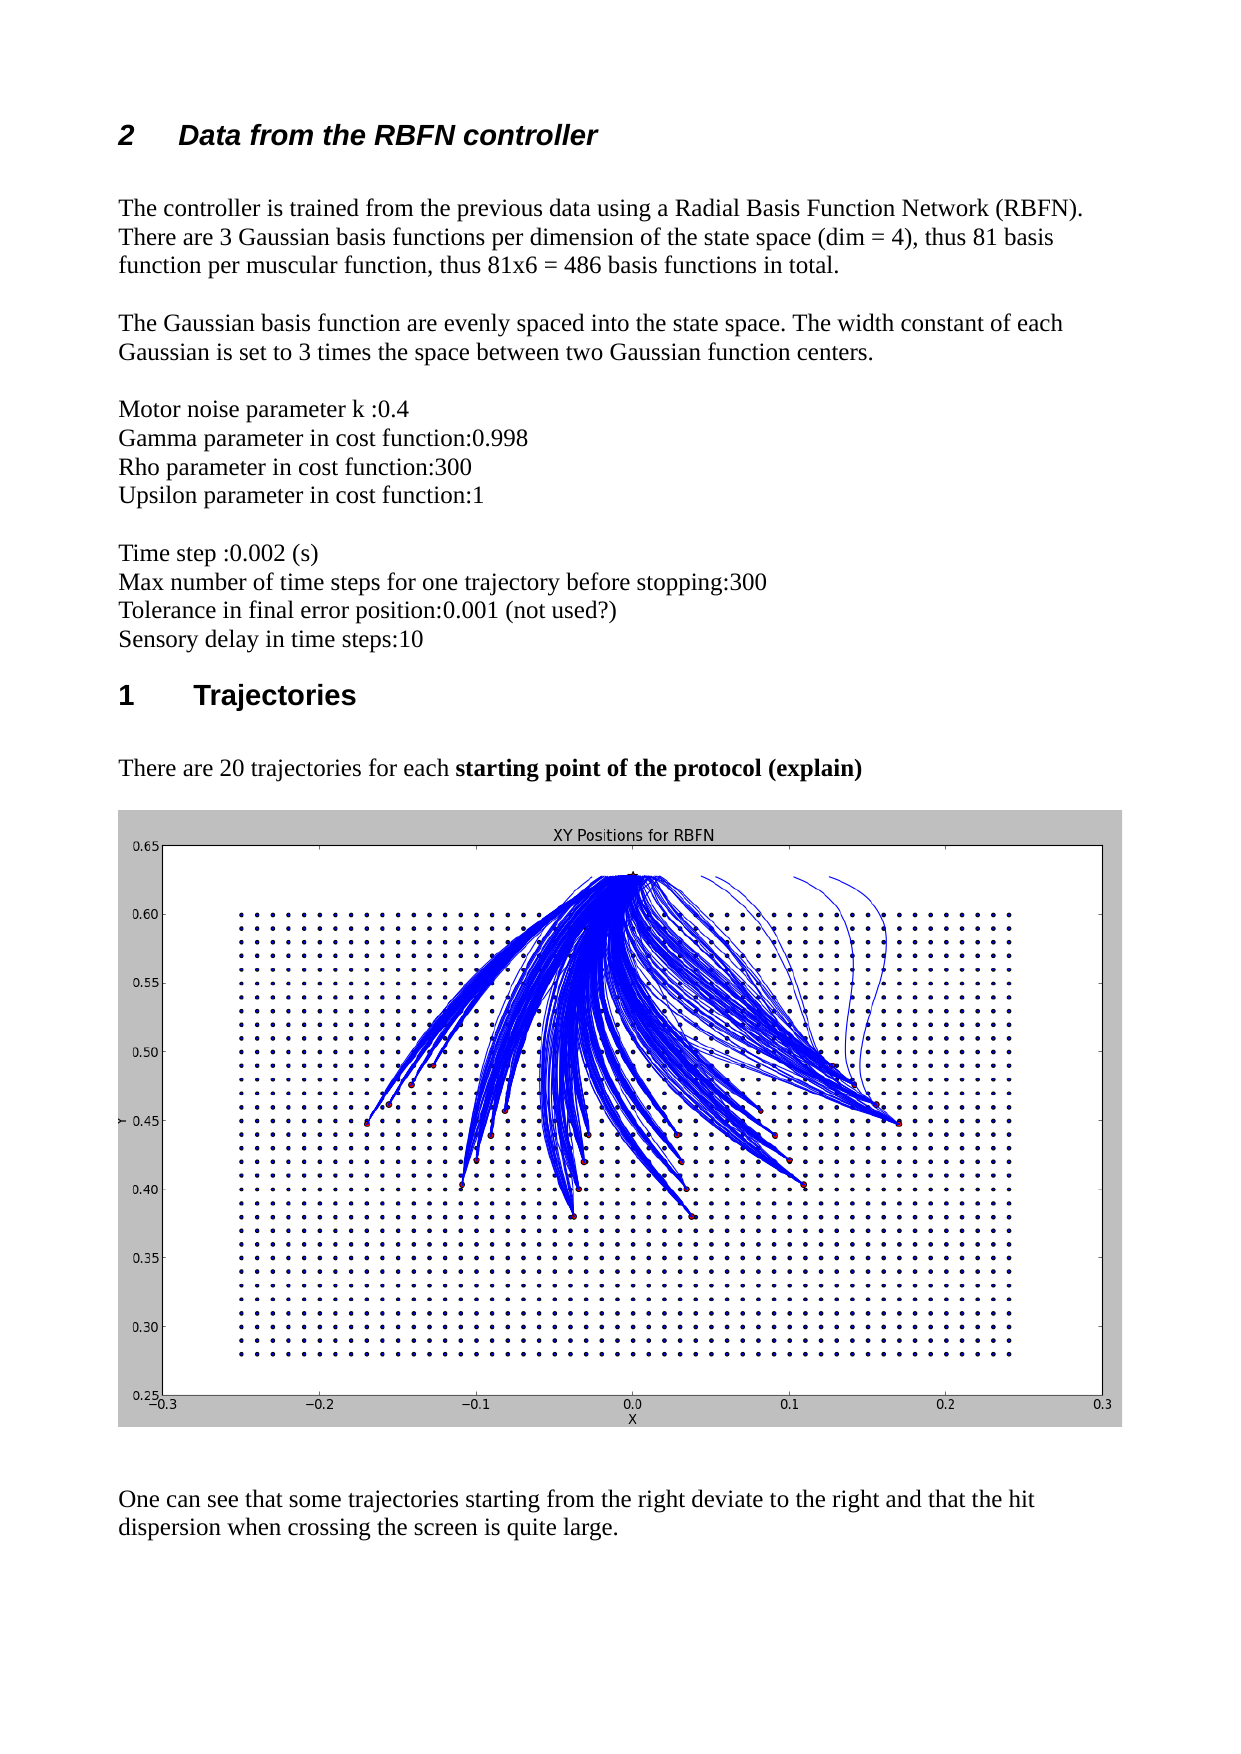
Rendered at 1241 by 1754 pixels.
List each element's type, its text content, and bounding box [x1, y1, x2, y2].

subtitle Data from the RBFN controller [118, 118, 1122, 152]
picture [118, 810, 1123, 1427]
text Gamma parameter in cost function:0.998 [118, 423, 1122, 452]
text One can see that some trajectories starting from the right deviate to the right and that the hit dispersion when crossing the screen is quite large. [118, 1484, 1122, 1541]
text Tolerance in final error position:0.001 (not used?) [118, 595, 1122, 624]
text Max number of time steps for one trajectory before stopping:300 [118, 567, 1122, 595]
text Sensory delay in time steps:10 [118, 624, 1122, 653]
subtitle Trajectories [118, 678, 1122, 711]
text There are 3 Gaussian basis functions per dimension of the state space (dim = 4), thus 81 basis function per muscular function, thus 81x6 = 486 basis functions in total. [118, 222, 1122, 279]
text Rho parameter in cost function:300 [118, 452, 1122, 480]
text The controller is trained from the previous data using a Radial Basis Function Network (RBFN). [118, 193, 1122, 222]
text Upsilon parameter in cost function:1 [118, 480, 1122, 509]
text Motor noise parameter k :0.4 [118, 394, 1122, 423]
text Time step :0.002 (s) [118, 538, 1122, 567]
text There are 20 trajectories for each starting point of the protocol (explain) [118, 753, 1122, 781]
text The Gaussian basis function are evenly spaced into the state space. The width constant of each Gaussian is set to 3 times the space between two Gaussian function centers. [118, 308, 1122, 365]
